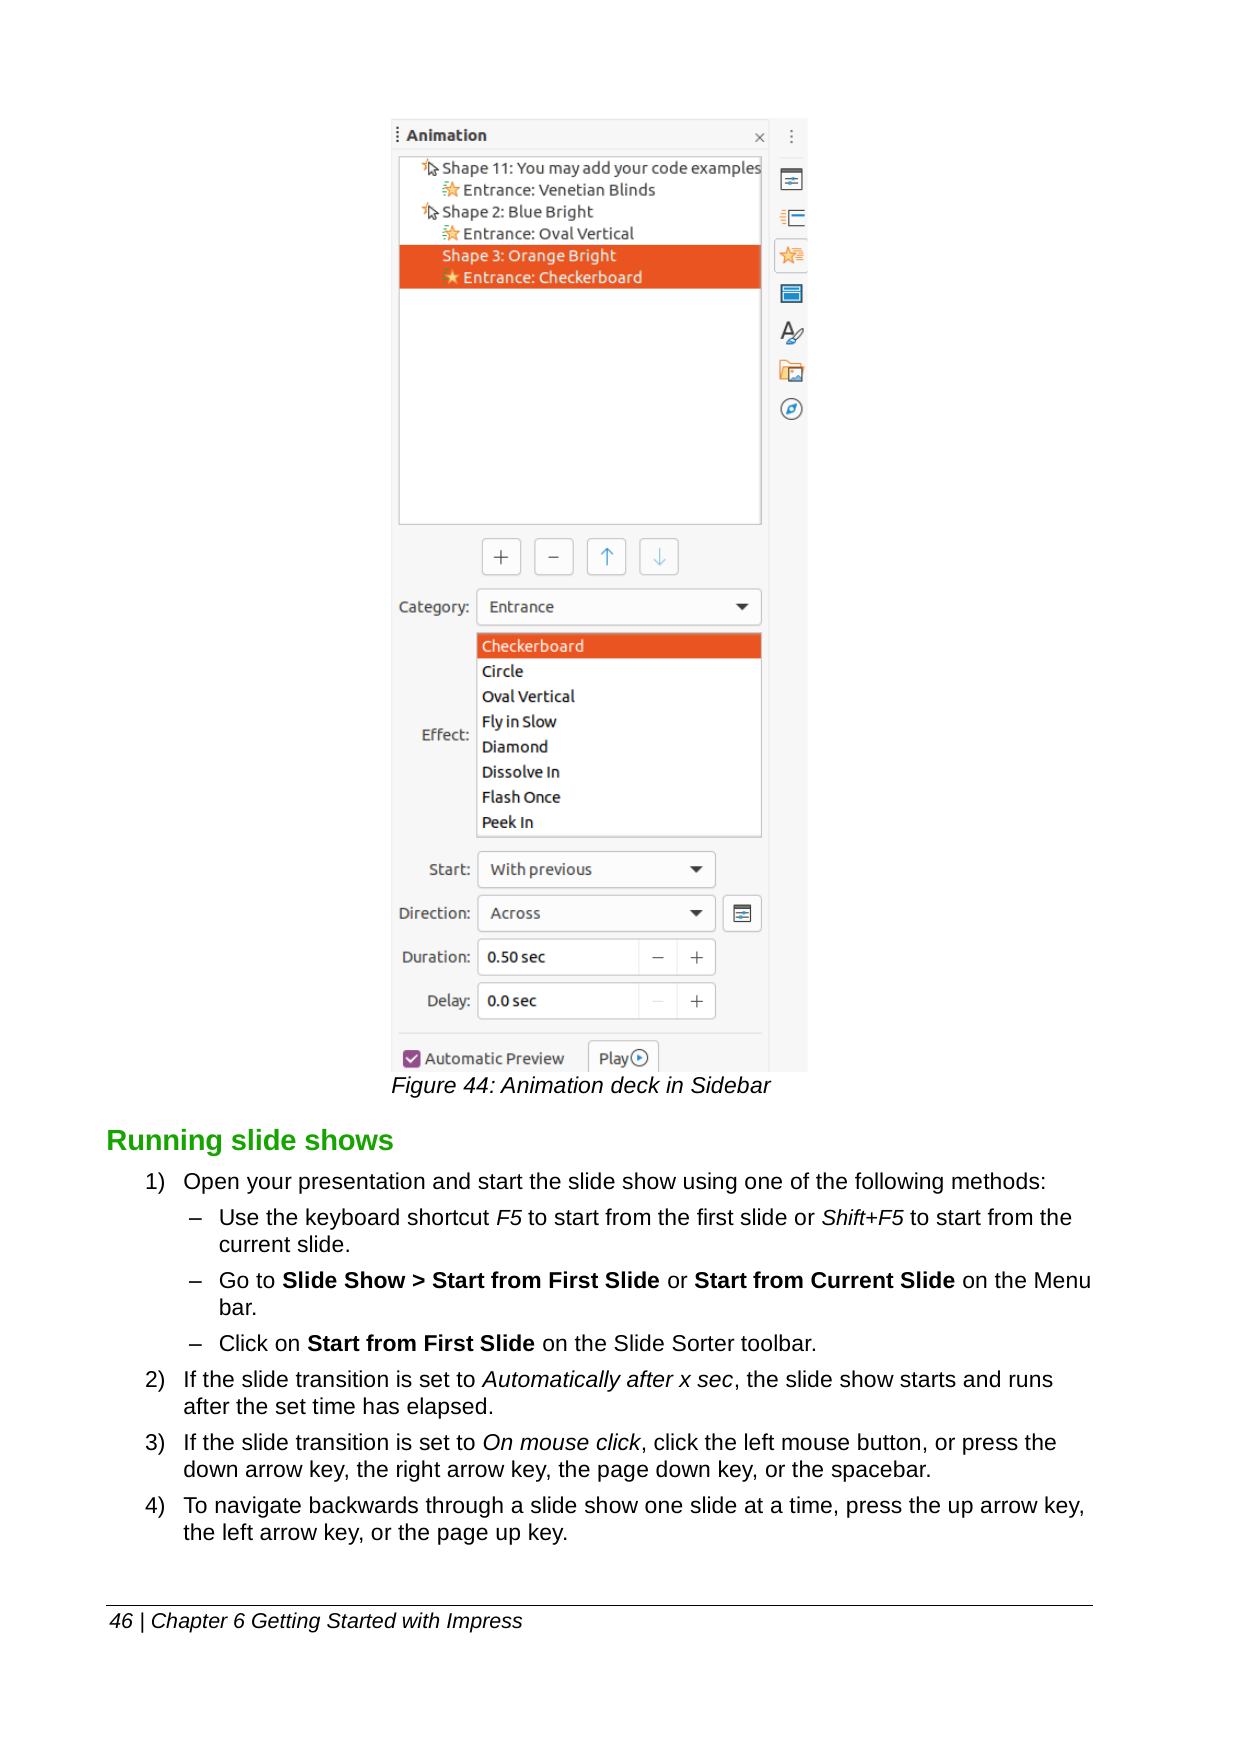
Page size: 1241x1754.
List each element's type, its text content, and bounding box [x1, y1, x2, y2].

list Open your presentation and start the slide show using one of the following methods: [165, 1168, 1093, 1195]
picture [391, 118, 808, 1072]
list Use the keyboard shortcut F5 to start from the first slide or Shift+F5 to start from the current slide. [189, 1204, 1093, 1258]
list If the slide transition is set to Automatically after x sec, the slide show starts and runs after the set time has elapsed. [165, 1366, 1093, 1420]
list If the slide transition is set to On mouse click, click the left mouse button, or press the down arrow key, the right arrow key, the page down key, or the spacebar. [165, 1429, 1093, 1483]
subtitle Running slide shows [106, 1122, 1093, 1156]
list To navigate backwards through a slide show one slide at a time, press the up arrow key, the left arrow key, or the page up key. [165, 1492, 1093, 1546]
text Figure 44: Animation deck in Sidebar [391, 1072, 808, 1099]
list Go to Slide Show > Start from First Slide or Start from Current Slide on the Menu bar. [189, 1267, 1093, 1321]
list Click on Start from First Slide on the Slide Sorter toolbar. [189, 1330, 1093, 1357]
